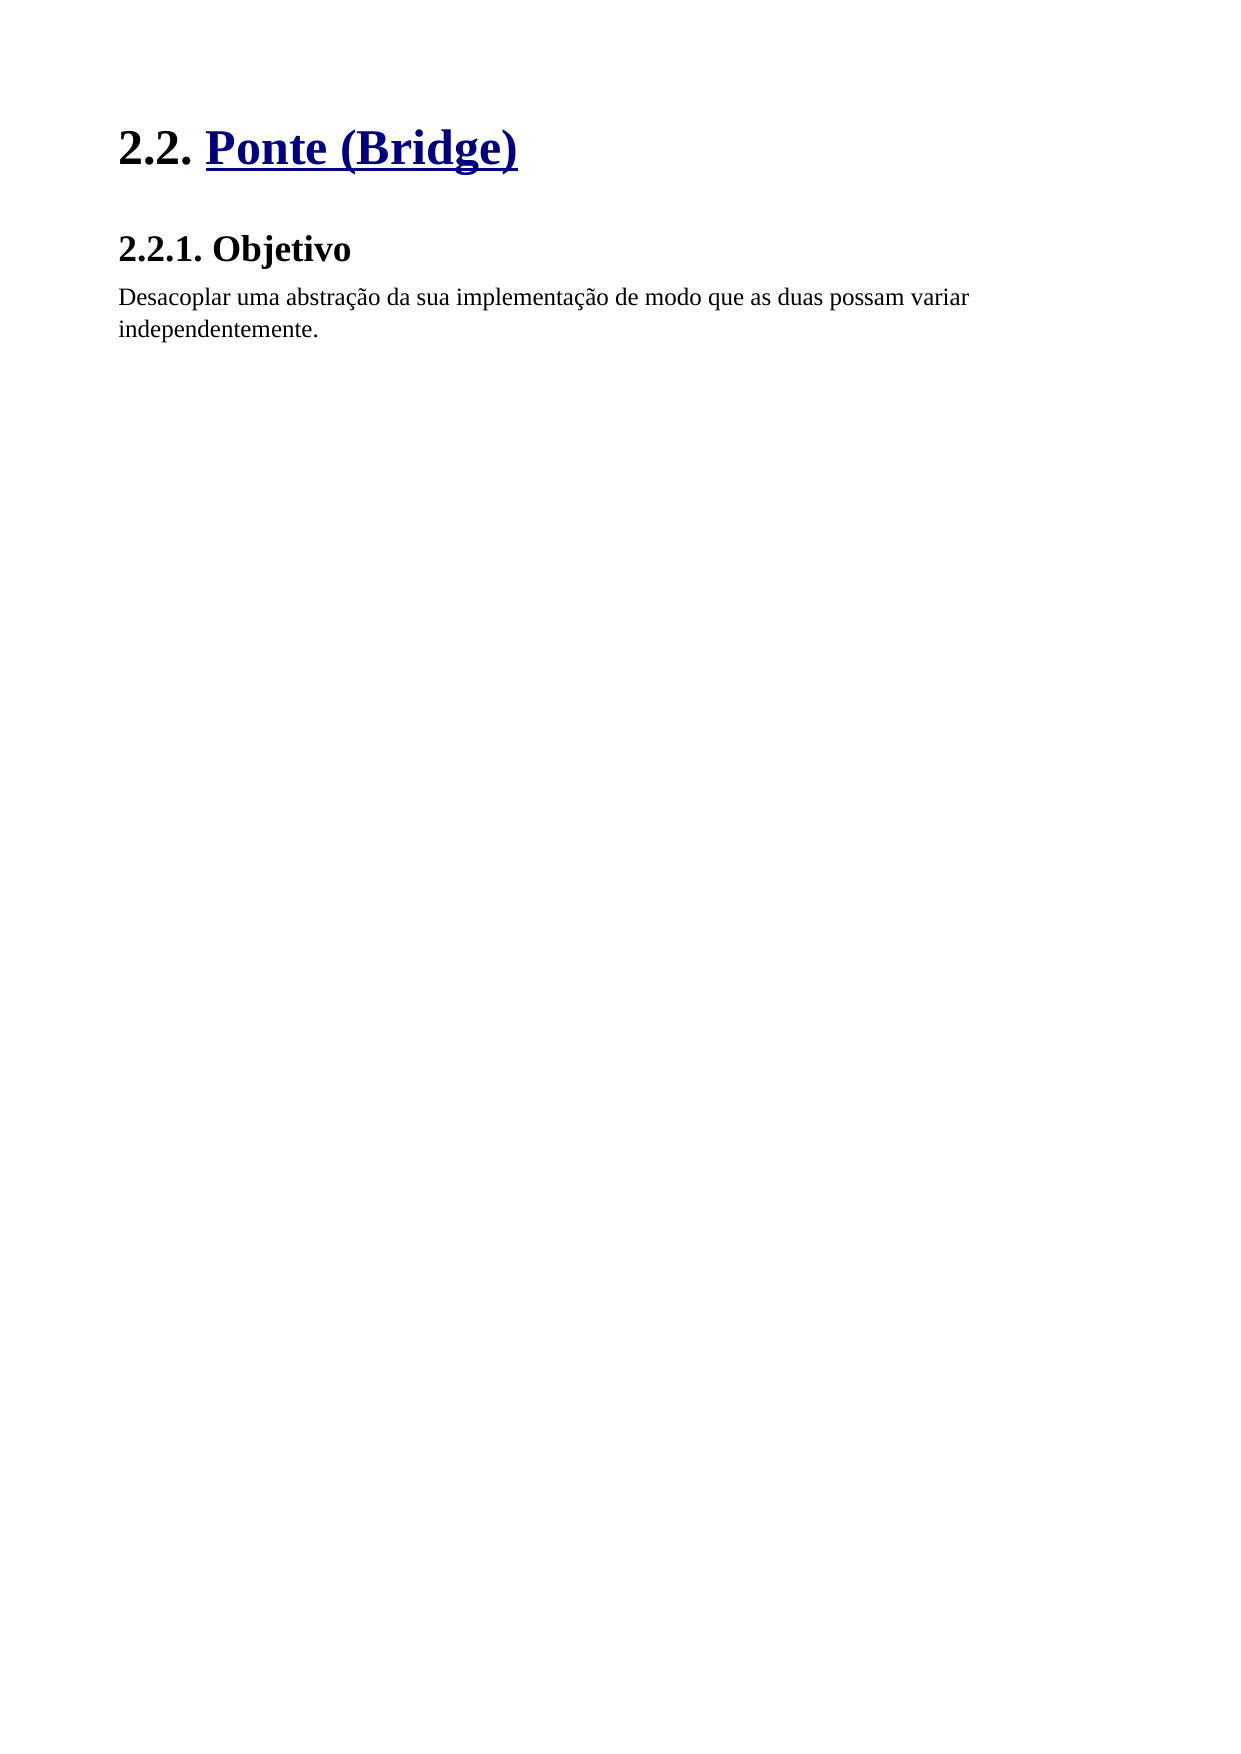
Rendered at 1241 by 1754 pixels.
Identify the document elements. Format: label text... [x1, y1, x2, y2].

subtitle 2.2.1. Objetivo [118, 226, 1122, 269]
text Desacoplar uma abstração da sua implementação de modo que as duas possam variar independentemente. [118, 282, 1122, 343]
subtitle 2.2. Ponte (Bridge) [118, 118, 1122, 176]
